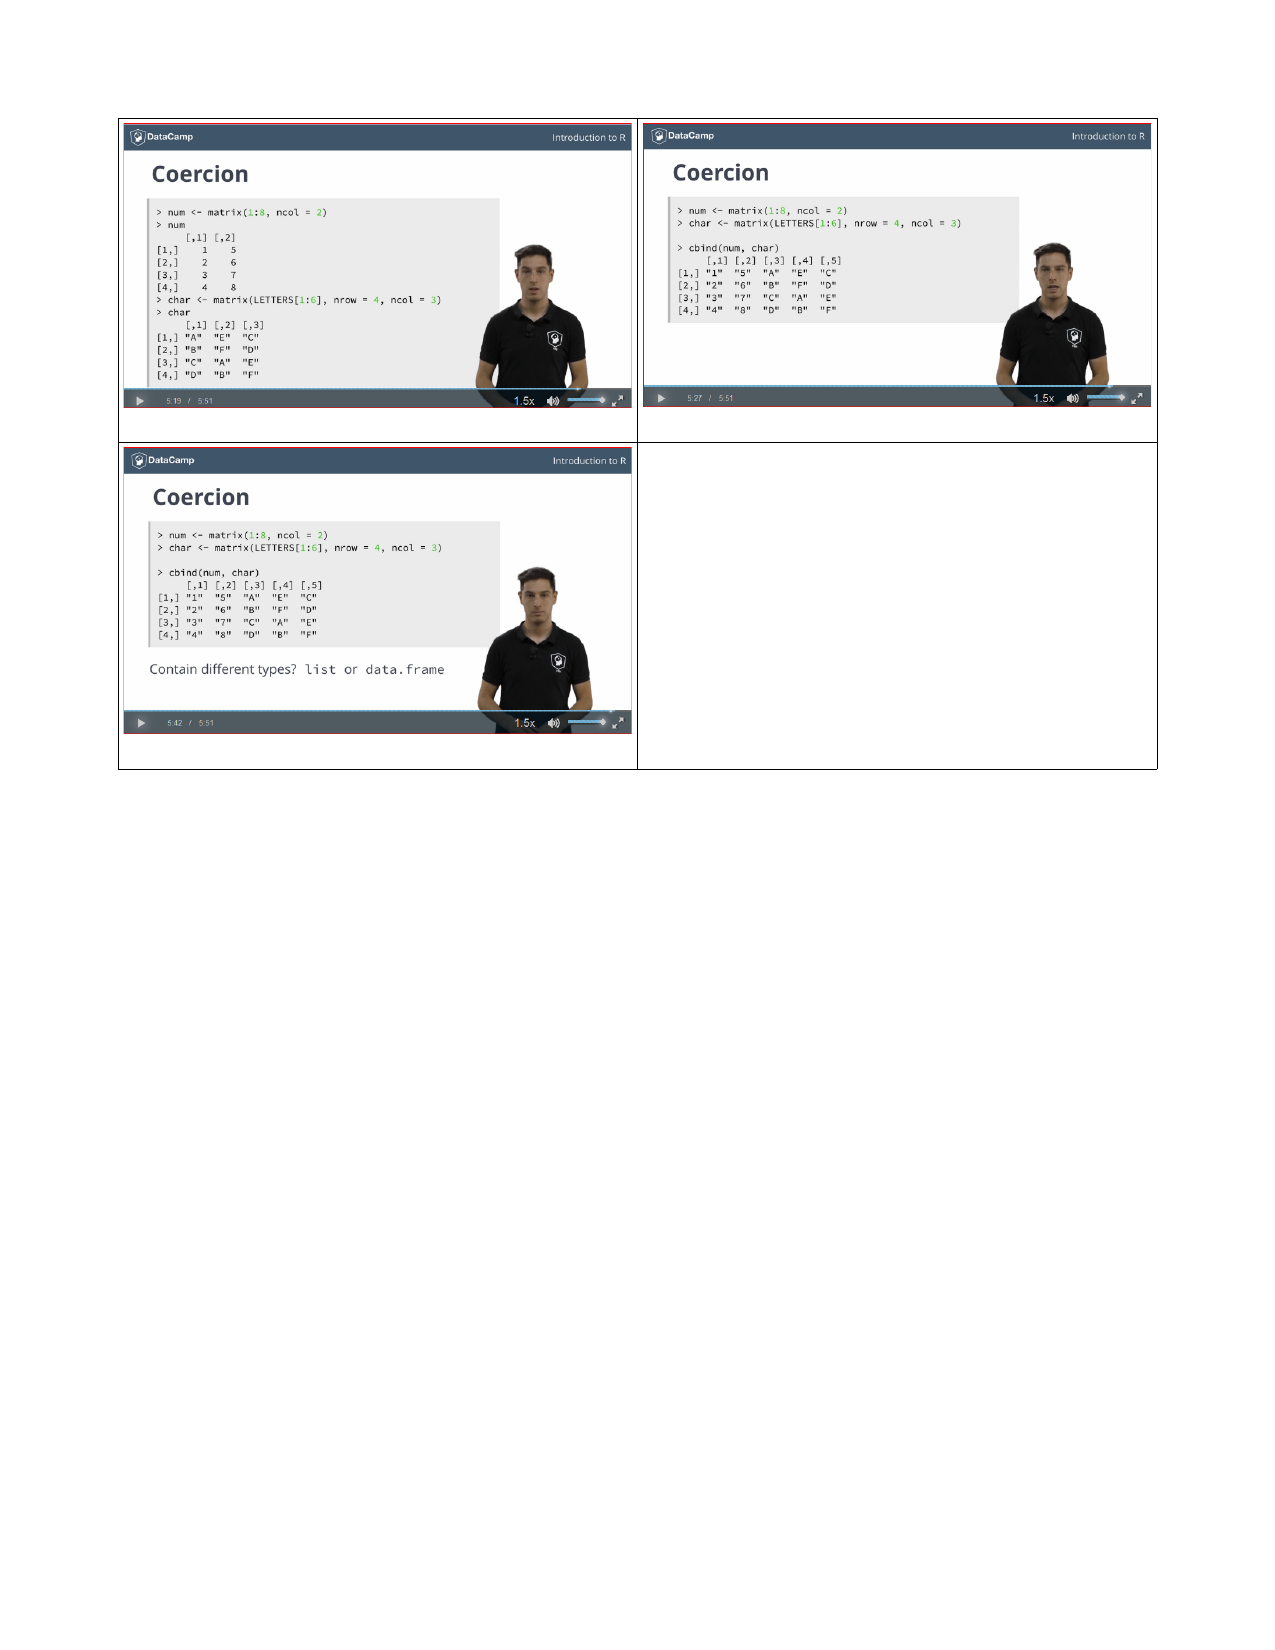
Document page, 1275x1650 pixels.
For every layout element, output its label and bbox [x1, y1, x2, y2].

table_cell [638, 119, 1157, 442]
table_cell [638, 443, 1157, 768]
picture [123, 123, 632, 408]
picture [643, 123, 1152, 407]
table_cell [119, 443, 637, 447]
table_cell [119, 119, 637, 442]
table_cell [119, 448, 637, 768]
picture [123, 447, 632, 734]
